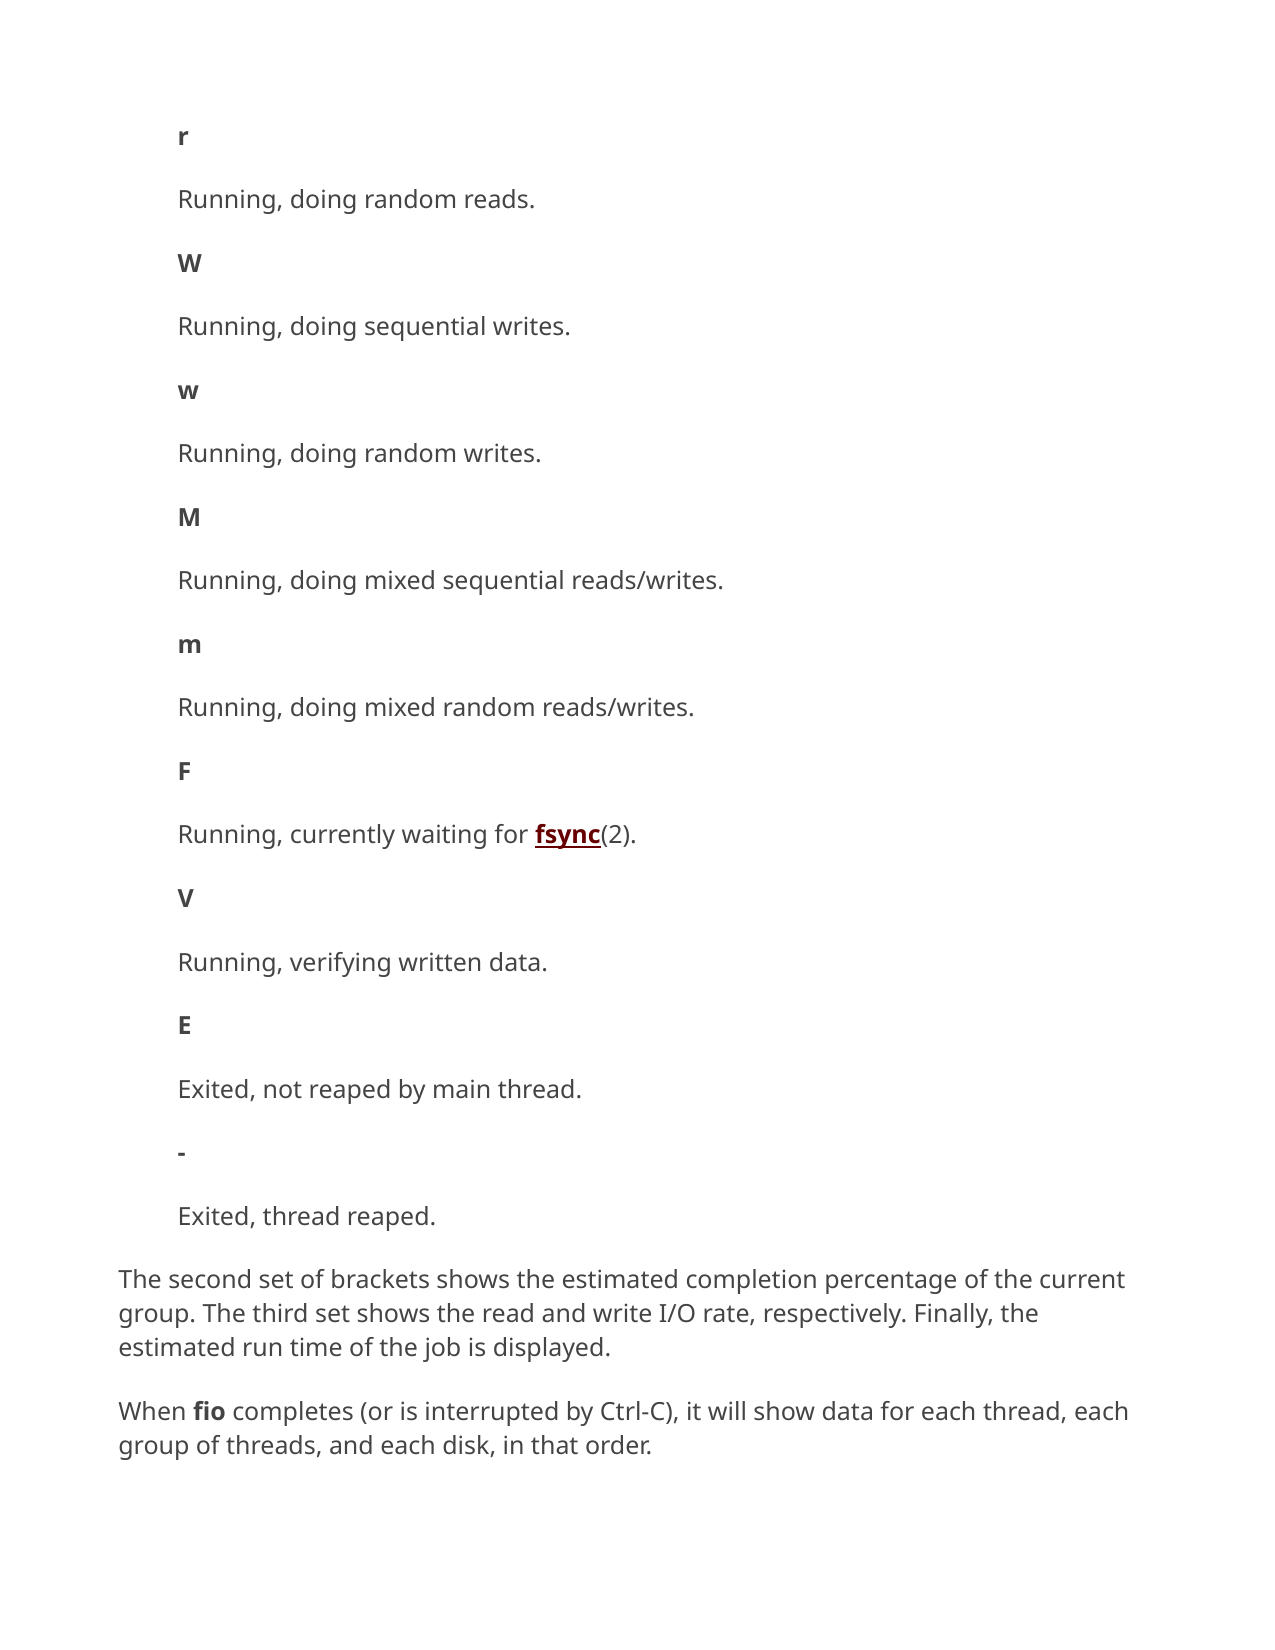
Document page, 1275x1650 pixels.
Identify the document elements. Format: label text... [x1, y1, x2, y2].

list Exited, not reaped by main thread. [177, 1071, 1157, 1105]
list Running, currently waiting for fsync(2). [177, 817, 1157, 851]
list Exited, thread reaped. [177, 1198, 1157, 1232]
list Running, doing random writes. [177, 436, 1157, 470]
subtitle When fio completes (or is interrupted by Ctrl-C), it will show data for each thread, each group of threads, and each disk, in that order. [118, 1393, 1157, 1462]
list Running, doing mixed sequential reads/writes. [177, 563, 1157, 597]
list M [177, 499, 1157, 533]
list Running, doing mixed random reads/writes. [177, 690, 1157, 724]
list Running, verifying written data. [177, 944, 1157, 978]
list - [177, 1135, 1157, 1169]
subtitle The second set of brackets shows the estimated completion percentage of the current group. The third set shows the read and write I/O rate, respectively. Finally, the estimated run time of the job is displayed. [118, 1262, 1157, 1364]
list Running, doing sequential writes. [177, 309, 1157, 343]
list W [177, 245, 1157, 279]
list r [177, 118, 1157, 152]
list E [177, 1008, 1157, 1042]
list m [177, 626, 1157, 661]
list V [177, 881, 1157, 915]
list w [177, 372, 1157, 406]
list F [177, 753, 1157, 788]
list Running, doing random reads. [177, 182, 1157, 216]
